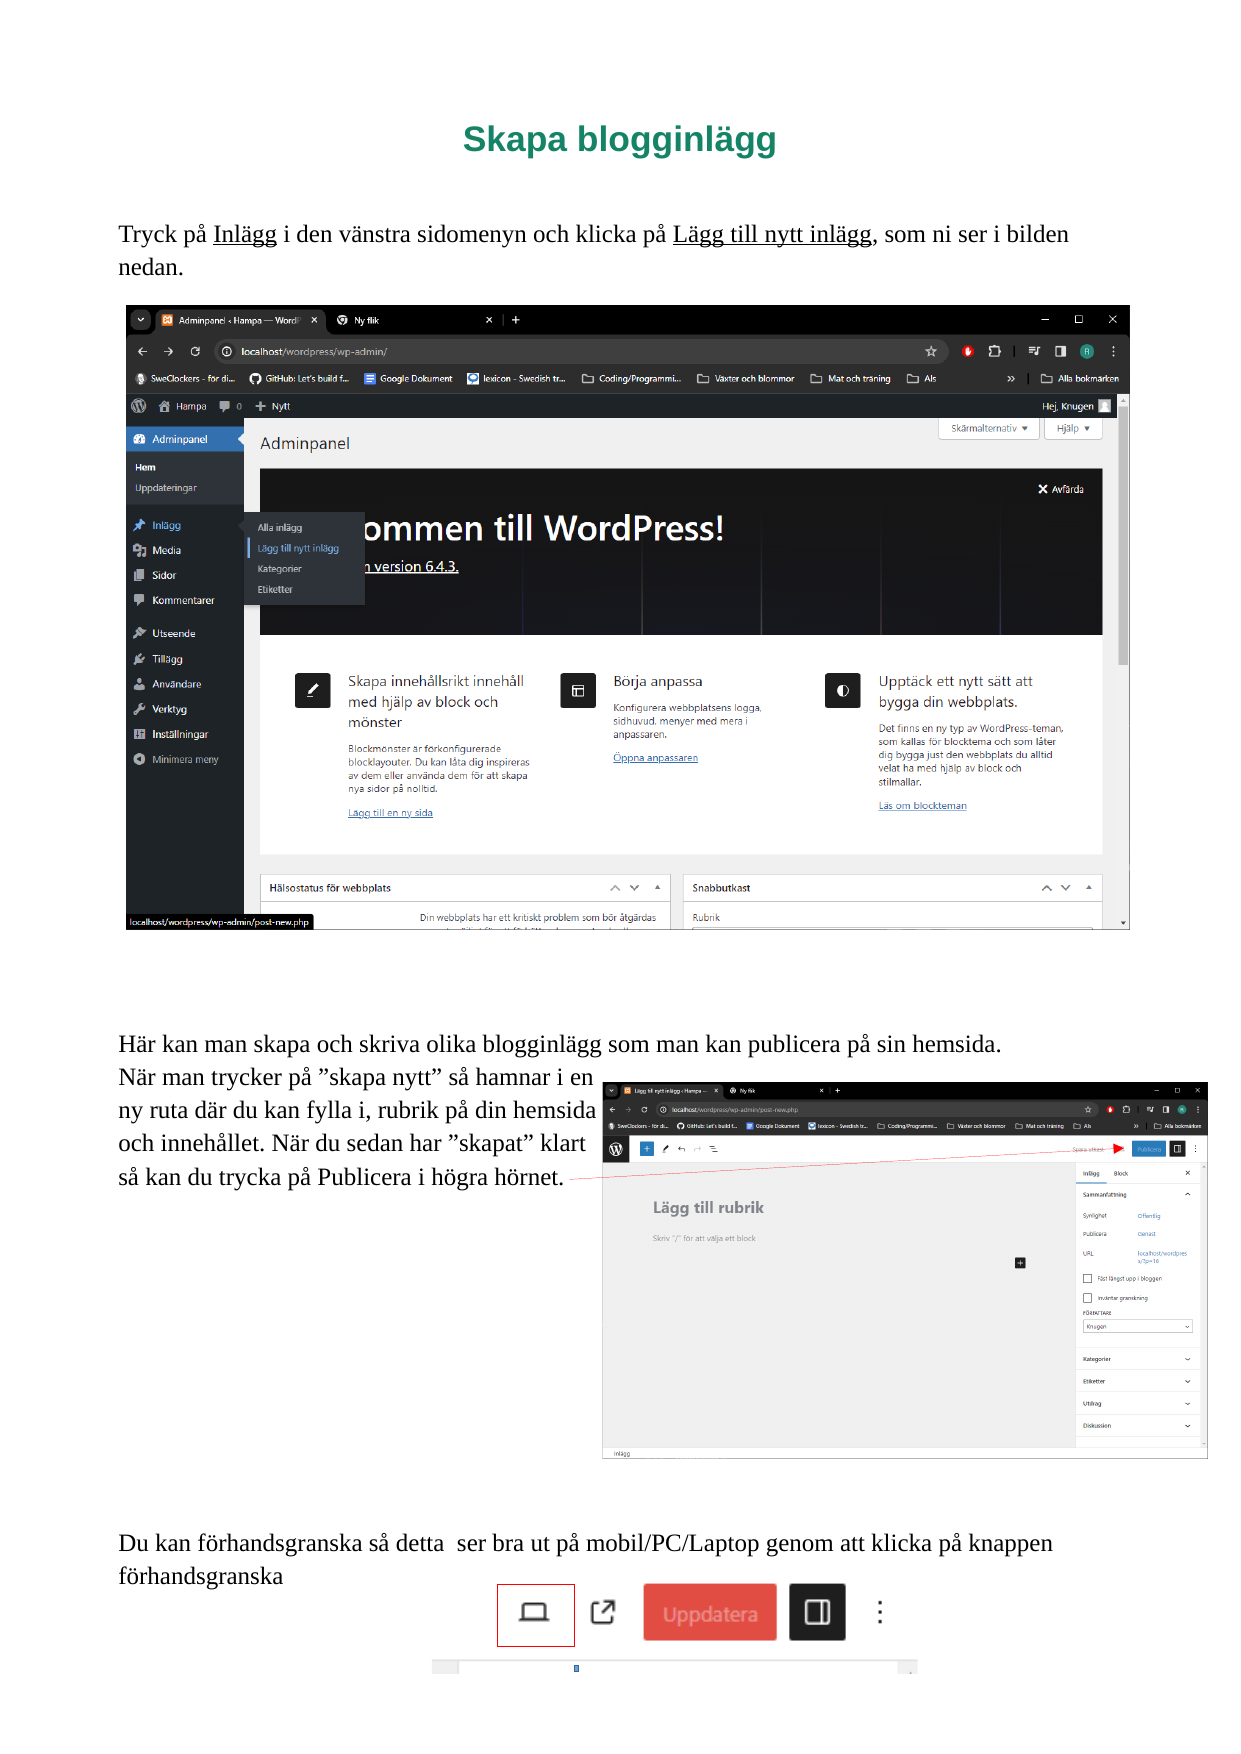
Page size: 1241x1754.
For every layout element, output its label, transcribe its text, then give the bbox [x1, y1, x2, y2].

text Här kan man skapa och skriva olika blogginlägg som man kan publicera på sin hemsida. När man trycker på ”skapa nytt” så hamnar i en ny ruta där du kan fylla i, rubrik på din hemsida och innehållet. När du sedan har ”skapat” klart så kan du trycka på Publicera i högra hörnet. [118, 1029, 1122, 1223]
subtitle Skapa blogginlägg [118, 118, 1122, 159]
text Du kan förhandsgranska så detta ser bra ut på mobil/PC/Laptop genom att klicka på knappen förhandsgranska [118, 1528, 1122, 1589]
picture [431, 1565, 918, 1674]
picture [602, 1082, 1208, 1459]
picture [126, 305, 1130, 930]
text Tryck på Inlägg i den vänstra sidomenyn och klicka på Lägg till nytt inlägg, som ni ser i bilden nedan. [118, 219, 1122, 281]
